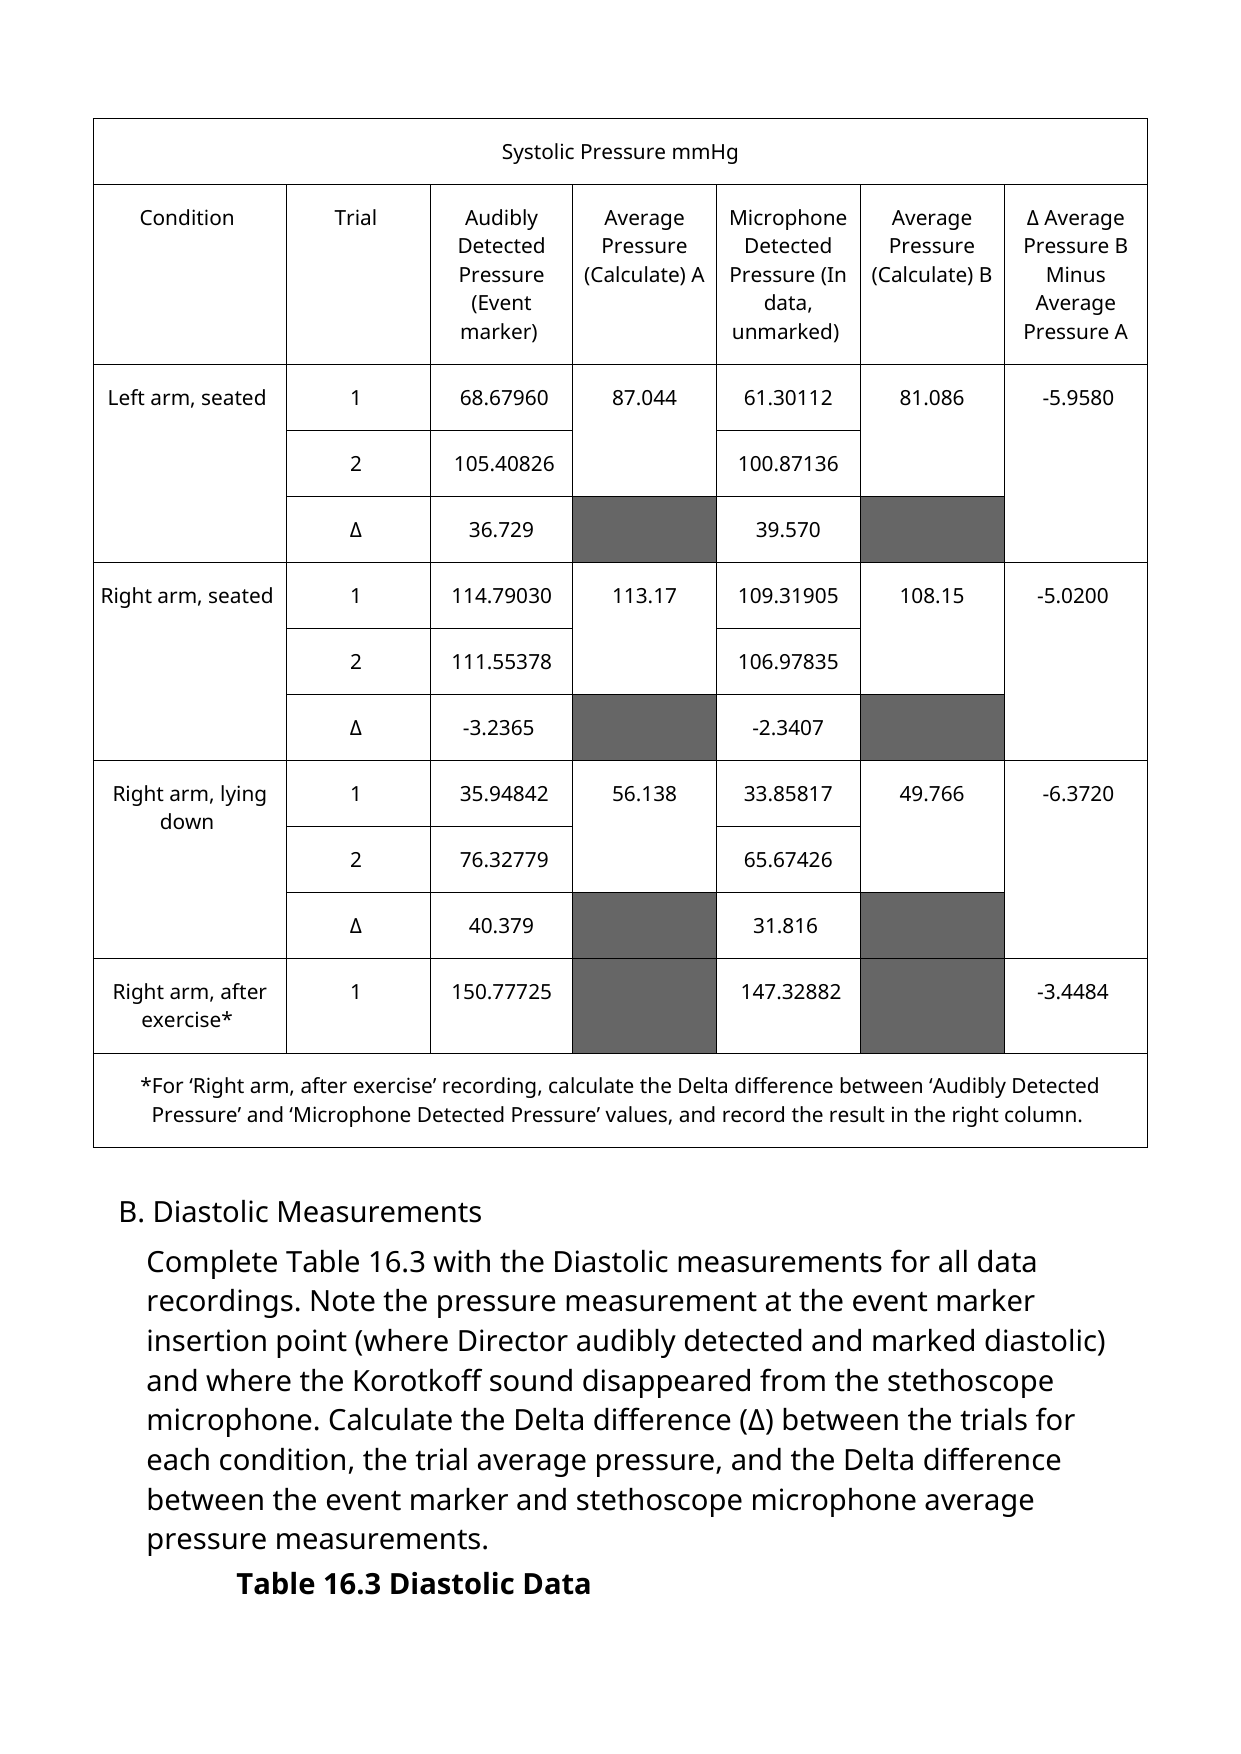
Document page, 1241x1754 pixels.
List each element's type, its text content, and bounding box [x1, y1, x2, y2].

table_cell Audibly Detected Pressure (Event marker) [431, 185, 572, 364]
table_cell 65.67426 [717, 827, 860, 892]
table_cell 39.570 [717, 497, 860, 562]
table_cell 56.138 [573, 761, 716, 892]
table_cell [573, 497, 716, 562]
table_cell Δ [287, 497, 430, 562]
table_cell 81.086 [861, 365, 1004, 496]
table_cell [861, 497, 1004, 562]
table_cell 2 [287, 827, 430, 892]
table_cell -2.3407 [717, 695, 860, 760]
table_cell Right arm, seated [94, 563, 286, 760]
table_cell -3.2365 [431, 695, 572, 760]
table_cell 61.30112 [717, 365, 860, 430]
table_cell Left arm, seated [94, 365, 286, 562]
text Table 16.3 Diastolic Data [118, 1563, 1122, 1603]
table_cell 1 [287, 761, 430, 826]
table_cell 76.32779 [431, 827, 572, 892]
table_cell 1 [287, 563, 430, 628]
table_cell -5.9580 [1005, 365, 1147, 562]
table_cell 100.87136 [717, 431, 860, 496]
text Complete Table 16.3 with the Diastolic measurements for all data recordings. Note the pressure measurement at the event marker insertion point (where Director audibly detected and marked diastolic) and where the Korotkoff sound disappeared from the stethoscope microphone. Calculate the Delta difference (Δ) between the trials for each condition, the trial average pressure, and the Delta difference between the event marker and stethoscope microphone average pressure measurements. [146, 1241, 1122, 1558]
table_cell Δ Average Pressure B Minus Average Pressure A [1005, 185, 1147, 364]
table_cell 106.97835 [717, 629, 860, 694]
table_cell [861, 893, 1004, 958]
table_cell [861, 959, 1004, 1053]
table_cell -3.4484 [1005, 959, 1147, 1053]
table_cell Average Pressure (Calculate) A [573, 185, 716, 364]
table_cell 35.94842 [431, 761, 572, 826]
table_cell 2 [287, 629, 430, 694]
table_cell *For ‘Right arm, after exercise’ recording, calculate the Delta difference between ‘Audibly Detected Pressure’ and ‘Microphone Detected Pressure’ values, and record the result in the right column. [94, 1054, 1147, 1147]
table_cell Δ [287, 695, 430, 760]
table_cell 40.379 [431, 893, 572, 958]
table_cell 33.85817 [717, 761, 860, 826]
table_cell 114.79030 [431, 563, 572, 628]
table_cell Right arm, lying down [94, 761, 286, 958]
table_cell 49.766 [861, 761, 1004, 892]
table_cell [573, 695, 716, 760]
table_cell 150.77725 [431, 959, 572, 1053]
table_cell 105.40826 [431, 431, 572, 496]
table_cell 31.816 [717, 893, 860, 958]
table_cell 68.67960 [431, 365, 572, 430]
table_cell 2 [287, 431, 430, 496]
table_cell 36.729 [431, 497, 572, 562]
table_cell 113.17 [573, 563, 716, 694]
table_cell 147.32882 [717, 959, 860, 1053]
table_cell [861, 695, 1004, 760]
table_cell Average Pressure (Calculate) B [861, 185, 1004, 364]
table_cell 109.31905 [717, 563, 860, 628]
table_cell 1 [287, 959, 430, 1053]
table_cell 1 [287, 365, 430, 430]
table_cell Trial [287, 185, 430, 364]
table_cell -5.0200 [1005, 563, 1147, 760]
table_cell [573, 959, 716, 1053]
table_cell -6.3720 [1005, 761, 1147, 958]
table_cell Microphone Detected Pressure (In data, unmarked) [717, 185, 860, 364]
table_cell Right arm, after exercise* [94, 959, 286, 1053]
table_cell 108.15 [861, 563, 1004, 694]
table_cell [573, 893, 716, 958]
table_cell 87.044 [573, 365, 716, 496]
table_cell Δ [287, 893, 430, 958]
text B. Diastolic Measurements [118, 1192, 1122, 1231]
table_cell Condition [94, 185, 286, 364]
table_cell 111.55378 [431, 629, 572, 694]
table_header Systolic Pressure mmHg [94, 119, 1147, 184]
